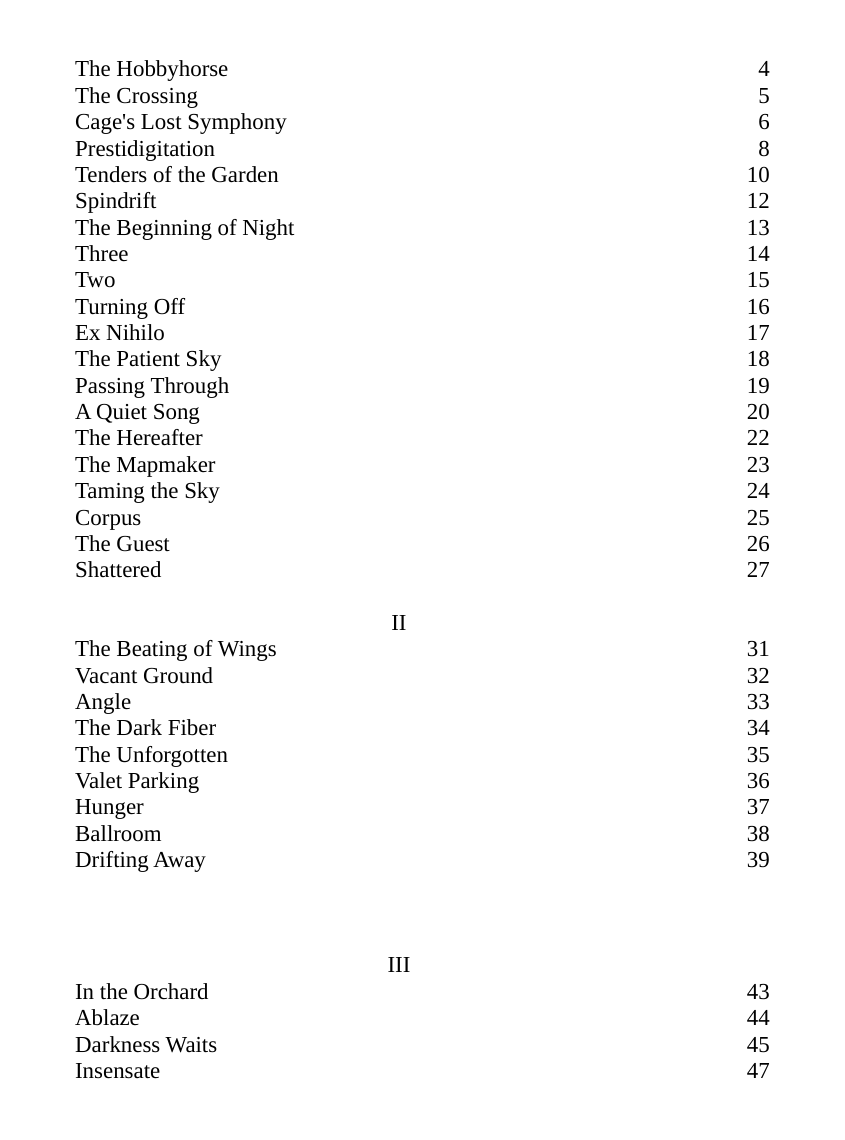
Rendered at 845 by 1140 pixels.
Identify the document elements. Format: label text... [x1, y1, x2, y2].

table_cell II [75, 609, 723, 635]
table_cell 23 [723, 451, 769, 477]
table_cell Tenders of the Garden [75, 161, 723, 187]
table_cell 13 [723, 214, 769, 240]
table_cell 45 [723, 1031, 769, 1057]
table_cell 8 [723, 135, 769, 161]
table_cell The Beating of Wings [75, 635, 723, 662]
table_cell 44 [723, 1004, 769, 1031]
table_cell Vacant Ground [75, 662, 723, 688]
table_cell [723, 609, 769, 635]
table_cell 36 [723, 767, 769, 793]
table_cell 32 [723, 662, 769, 688]
table_cell Shattered [75, 556, 723, 583]
table_cell 16 [723, 293, 769, 319]
table_cell 15 [723, 266, 769, 293]
table_cell The Guest [75, 530, 723, 556]
table_cell 47 [723, 1057, 769, 1083]
table_cell [723, 899, 769, 925]
table_header [723, 952, 769, 978]
table_cell [723, 873, 769, 899]
table_cell Cage's Lost Symphony [75, 108, 723, 134]
table_cell Spindrift [75, 187, 723, 214]
table_cell Three [75, 240, 723, 266]
table_cell [723, 925, 769, 952]
table_cell [75, 925, 723, 952]
table_cell 20 [723, 398, 769, 424]
table_cell The Beginning of Night [75, 214, 723, 240]
table_cell Ablaze [75, 1004, 723, 1031]
table_cell 12 [723, 187, 769, 214]
table_cell Turning Off [75, 293, 723, 319]
table_cell [75, 899, 723, 925]
table_cell 39 [723, 846, 769, 872]
table_cell 24 [723, 477, 769, 503]
table_cell 38 [723, 820, 769, 846]
table_cell Drifting Away [75, 846, 723, 872]
table_cell Two [75, 266, 723, 293]
table_cell [75, 583, 723, 609]
table_cell 35 [723, 741, 769, 767]
table_cell 31 [723, 635, 769, 662]
table_cell Ballroom [75, 820, 723, 846]
table_cell 10 [723, 161, 769, 187]
table_cell Valet Parking [75, 767, 723, 793]
table_cell The Crossing [75, 82, 723, 108]
table_cell 18 [723, 345, 769, 372]
table_cell A Quiet Song [75, 398, 723, 424]
table_cell The Hobbyhorse [75, 56, 723, 82]
table_cell Prestidigitation [75, 135, 723, 161]
table_cell 25 [723, 504, 769, 530]
table_cell Taming the Sky [75, 477, 723, 503]
table_cell Angle [75, 688, 723, 714]
table_cell 22 [723, 425, 769, 451]
table_cell 6 [723, 108, 769, 134]
table_cell 33 [723, 688, 769, 714]
table_cell [723, 583, 769, 609]
table_cell The Patient Sky [75, 345, 723, 372]
table_cell Hunger [75, 794, 723, 820]
table_cell Corpus [75, 504, 723, 530]
table_cell Insensate [75, 1057, 723, 1083]
table_cell The Hereafter [75, 425, 723, 451]
table_cell 17 [723, 319, 769, 345]
table_cell 34 [723, 714, 769, 741]
table_cell The Unforgotten [75, 741, 723, 767]
table_cell 43 [723, 978, 769, 1004]
table_cell 37 [723, 794, 769, 820]
table_header III [75, 952, 723, 978]
table_cell The Dark Fiber [75, 714, 723, 741]
table_cell 27 [723, 556, 769, 583]
table_cell In the Orchard [75, 978, 723, 1004]
table_cell Passing Through [75, 372, 723, 398]
table_cell Ex Nihilo [75, 319, 723, 345]
table_cell 26 [723, 530, 769, 556]
table_cell 19 [723, 372, 769, 398]
table_cell 5 [723, 82, 769, 108]
table_cell 4 [723, 56, 769, 82]
table_cell [75, 873, 723, 899]
table_cell Darkness Waits [75, 1031, 723, 1057]
table_cell 14 [723, 240, 769, 266]
table_cell The Mapmaker [75, 451, 723, 477]
